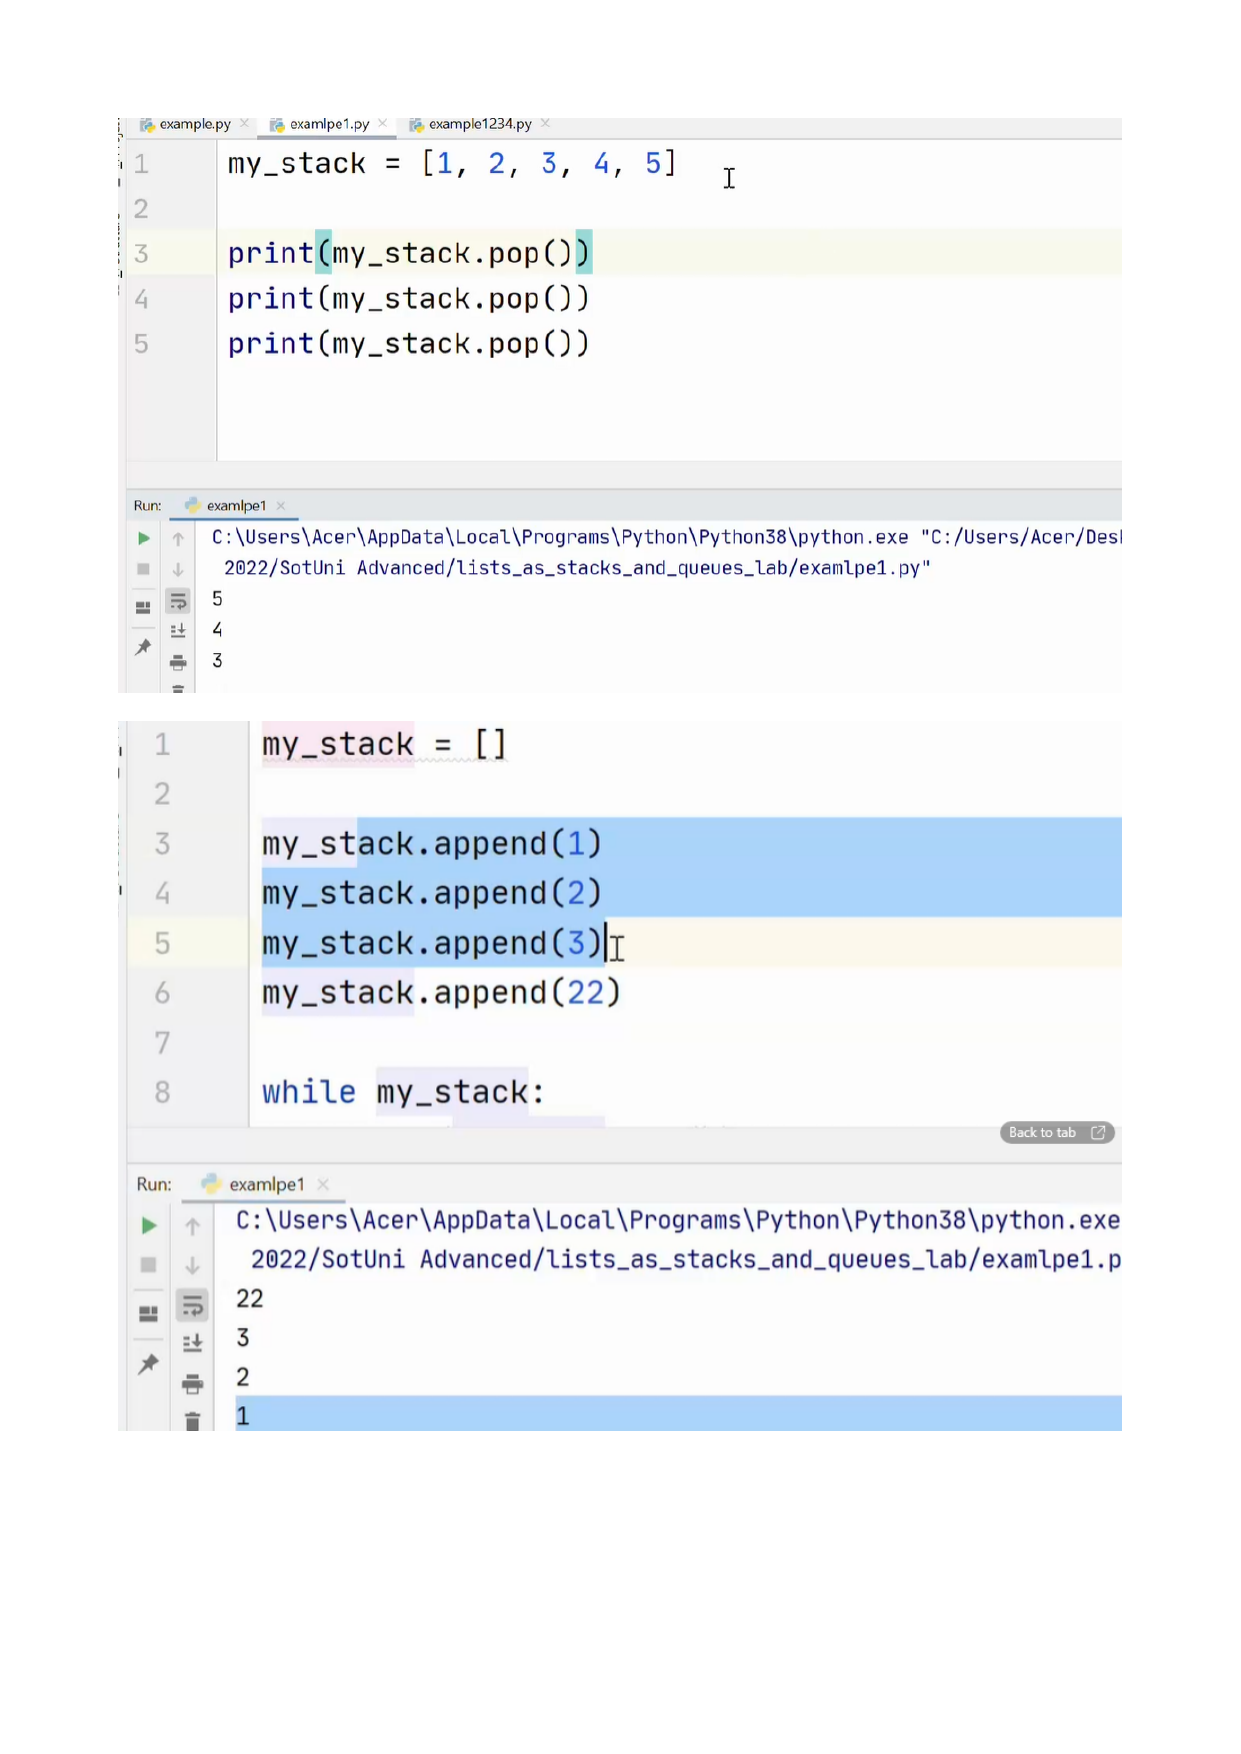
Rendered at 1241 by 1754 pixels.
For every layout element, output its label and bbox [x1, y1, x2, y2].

picture [118, 118, 1122, 693]
picture [118, 721, 1122, 1431]
